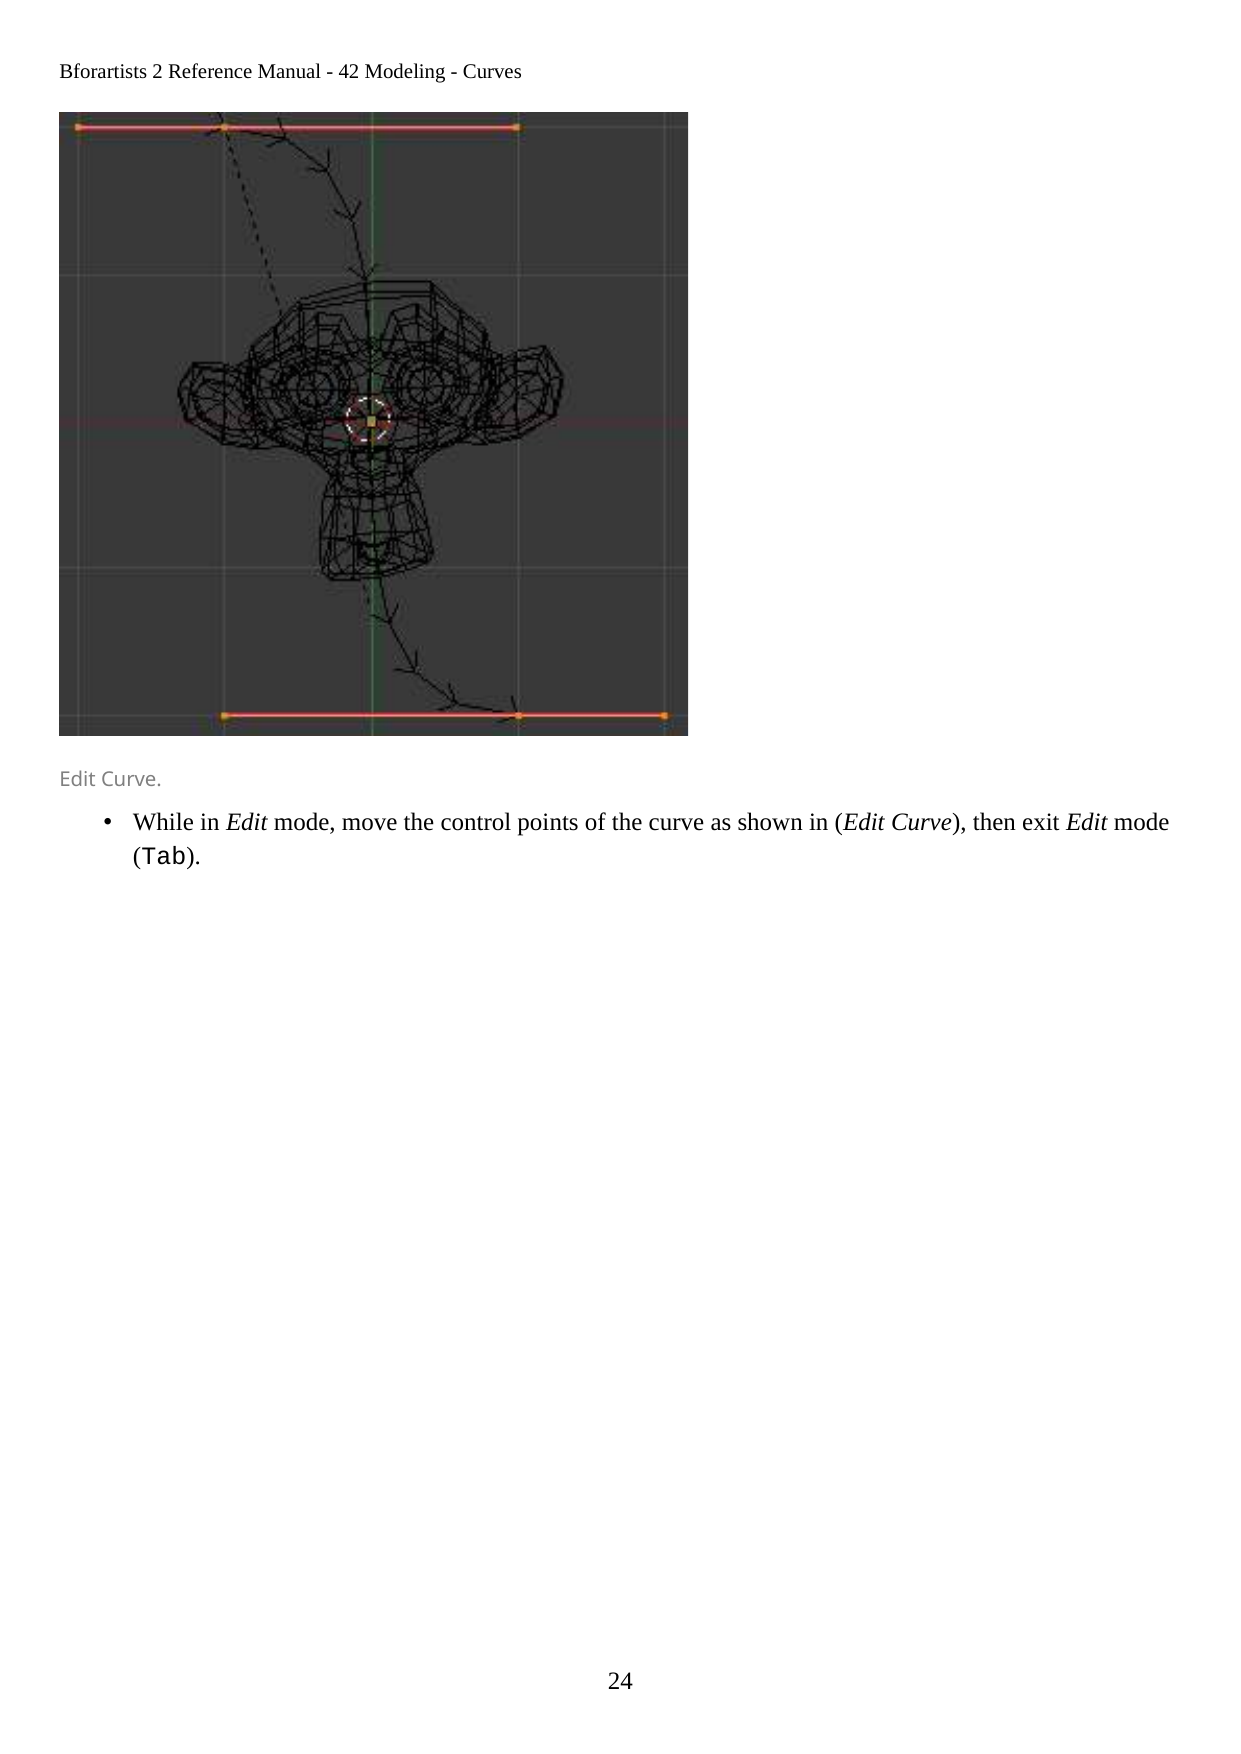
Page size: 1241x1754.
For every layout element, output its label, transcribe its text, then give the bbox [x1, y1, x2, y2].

list While in Edit mode, move the control points of the curve as shown in (Edit Curve), then exit Edit mode (Tab). [103, 807, 1181, 872]
text Edit Curve. [59, 761, 1181, 792]
picture [59, 112, 689, 736]
